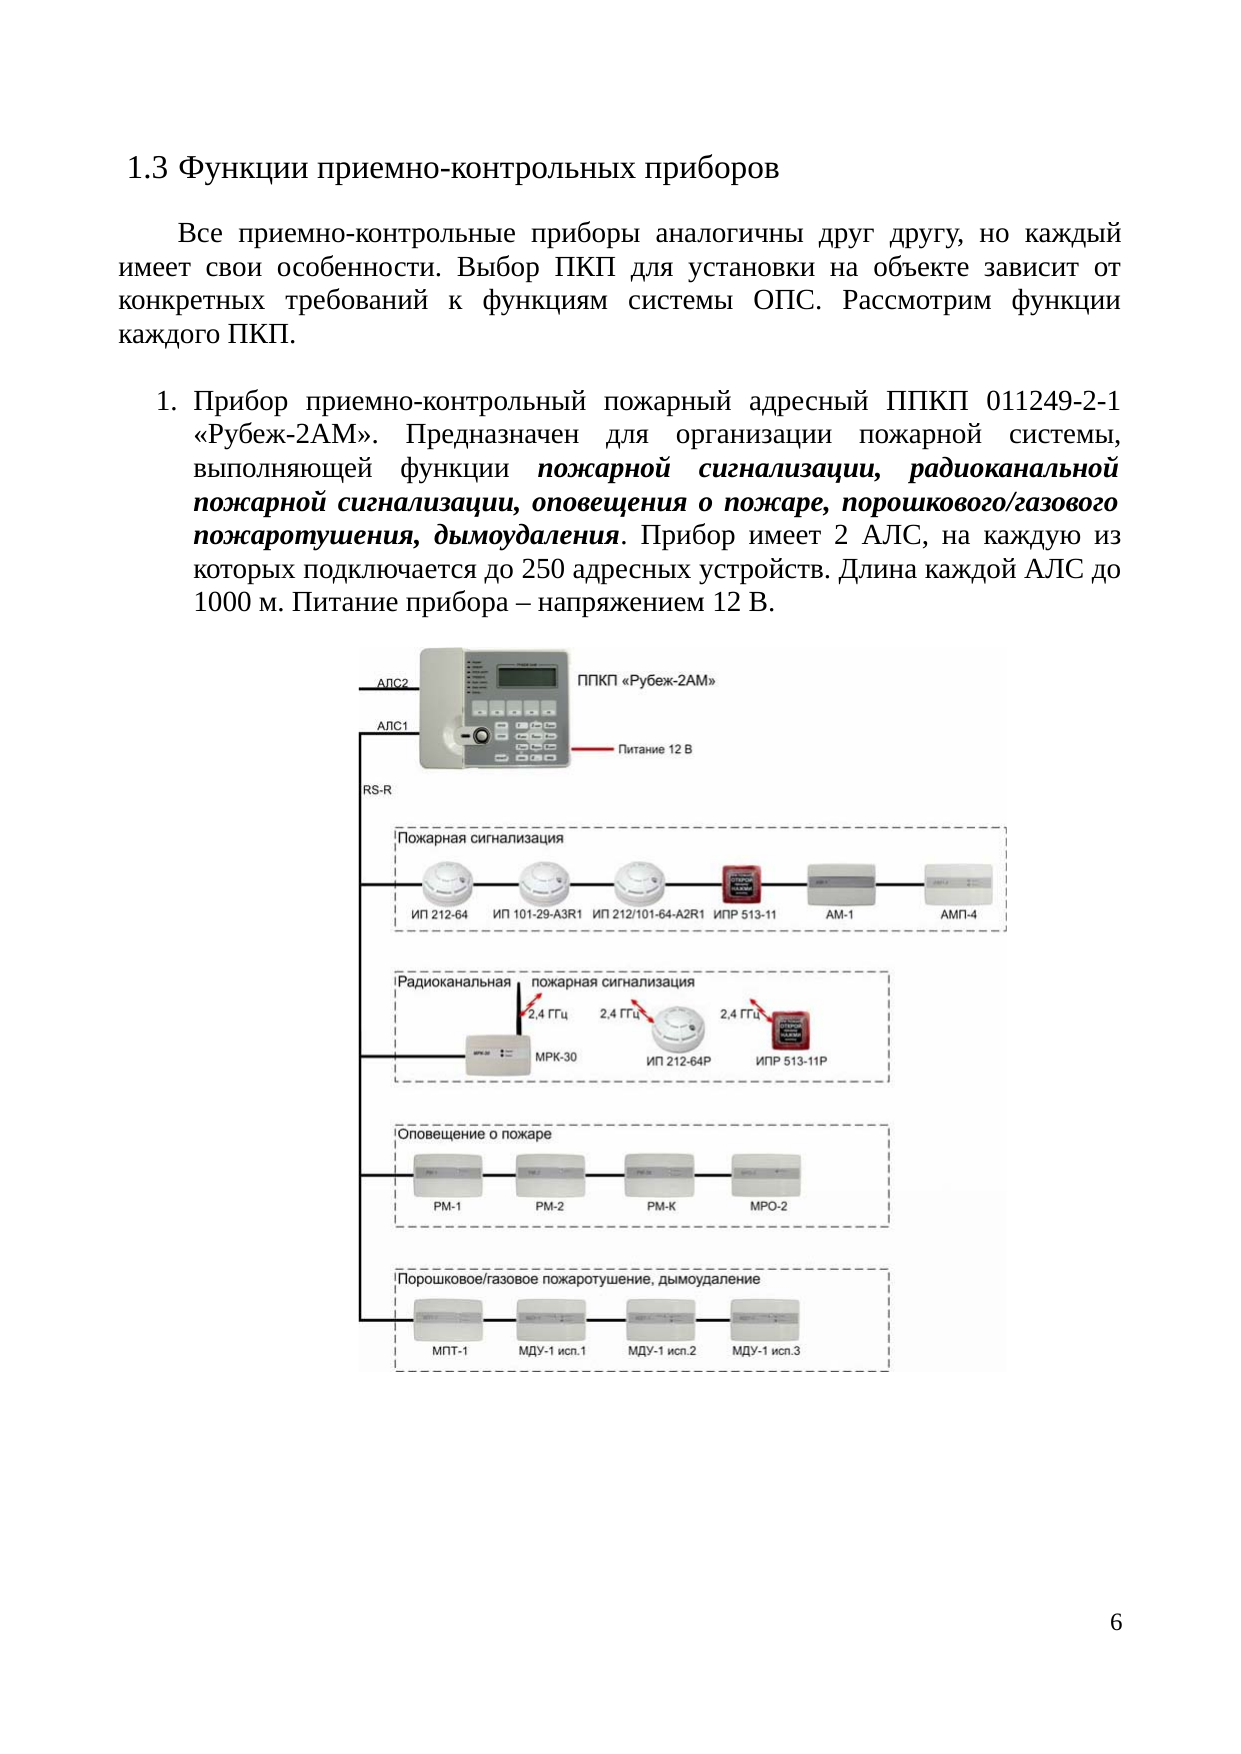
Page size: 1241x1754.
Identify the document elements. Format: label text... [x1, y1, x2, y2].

subtitle Функции приемно-контрольных приборов [118, 148, 1122, 186]
text Все приемно-контрольные приборы аналогичны друг другу, но каждый имеет свои особенности. Выбор ПКП для установки на объекте зависит от конкретных требований к функциям системы ОПС. Рассмотрим функции каждого ПКП. [118, 215, 1122, 349]
list Прибор приемно-контрольный пожарный адресный ППКП 011249-2-1 «Рубеж-2АМ». Предназначен для организации пожарной системы, выполняющей функции пожарной сигнализации, радиоканальной пожарной сигнализации, оповещения о пожаре, порошкового/газового пожаротушения, дымоудаления. Прибор имеет 2 АЛС, на каждую из которых подключается до 250 адресных устройств. Длина каждой АЛС до 1000 м. Питание прибора – напряжением 12 В. [156, 383, 1122, 618]
picture [358, 647, 1007, 1372]
